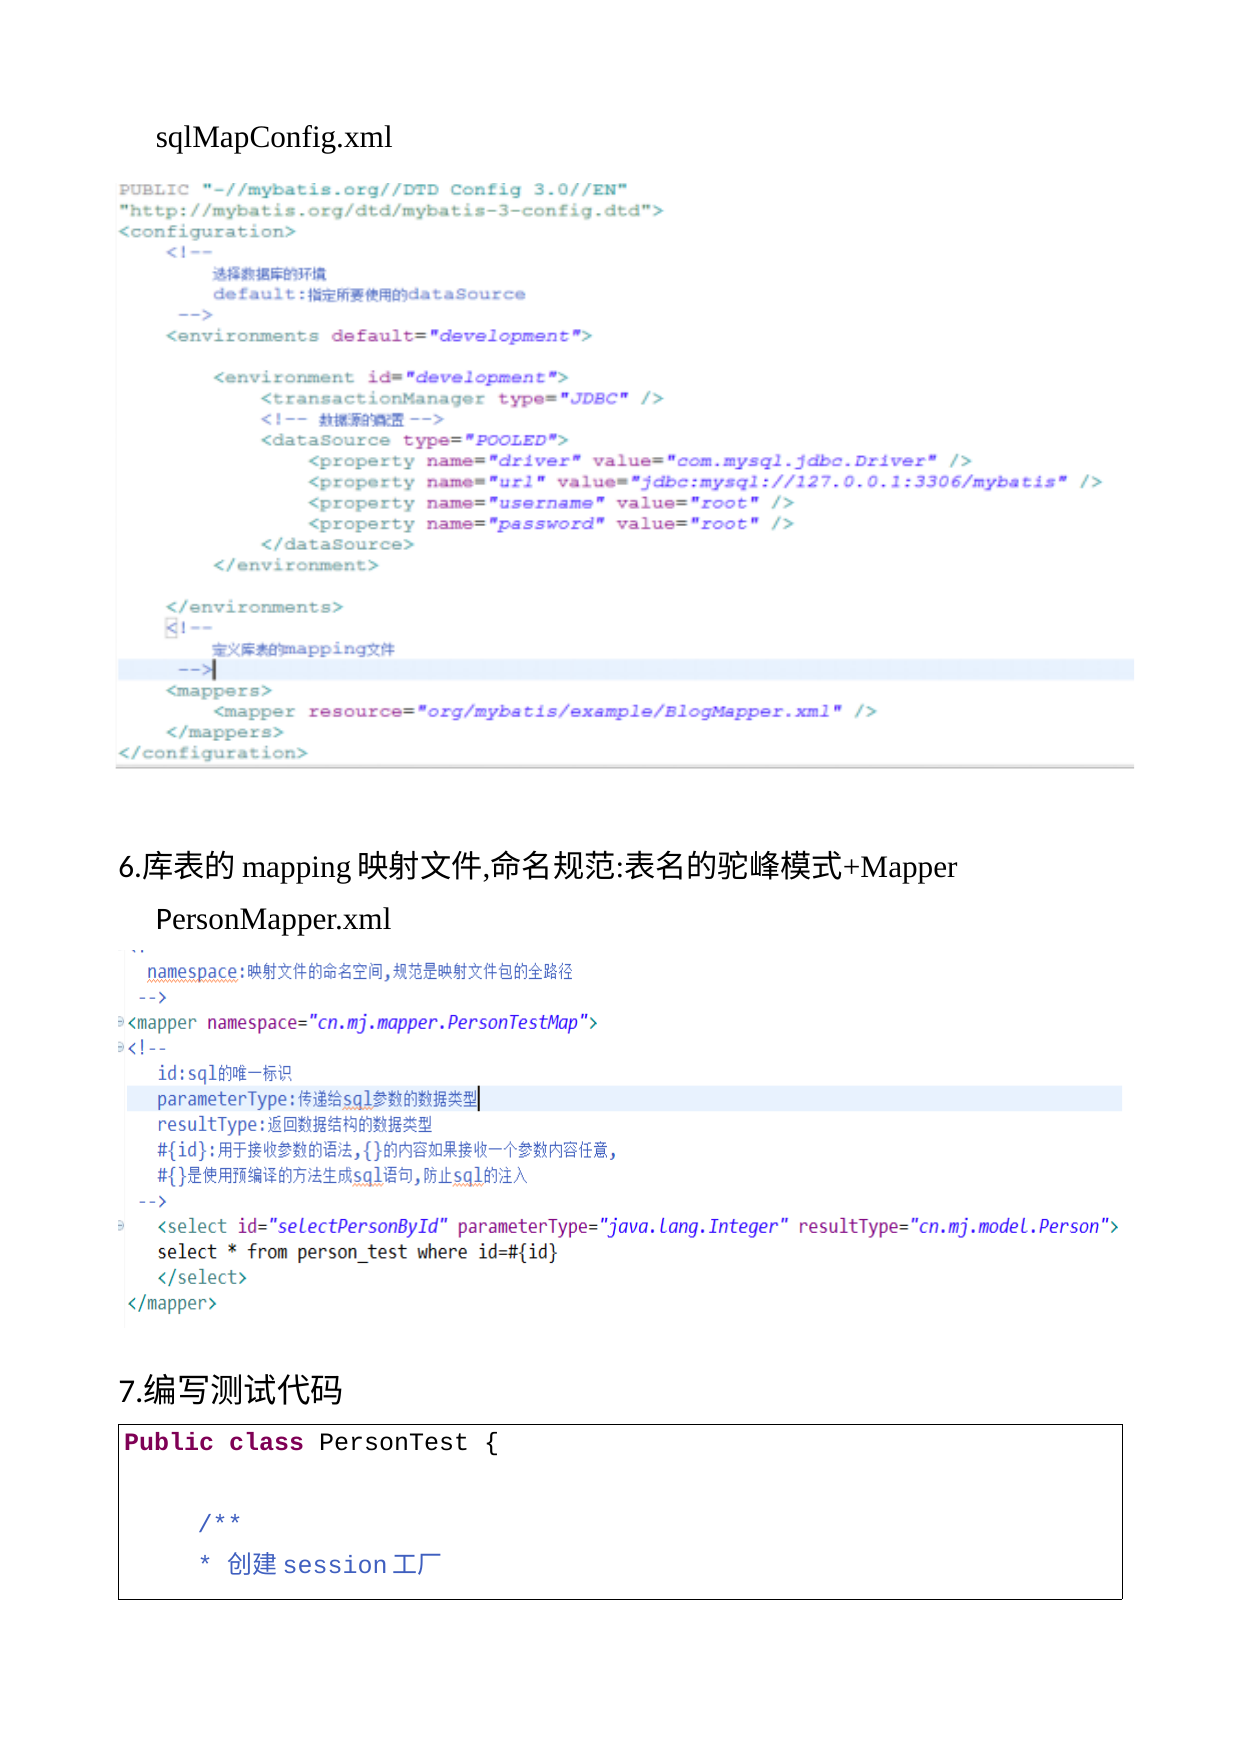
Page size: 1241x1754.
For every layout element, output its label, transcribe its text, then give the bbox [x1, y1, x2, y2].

picture [115, 183, 1135, 770]
text 6.库表的mapping映射文件,命名规范:表名的驼峰模式+Mapper [118, 842, 1122, 887]
table_header Public class PersonTest { /** * 创建session工厂 [119, 1425, 1122, 1599]
text 7.编写测试代码 [118, 1363, 1122, 1412]
picture [118, 950, 1123, 1328]
text sqlMapConfig.xml [156, 118, 1122, 154]
text PersonMapper.xml [156, 899, 1122, 937]
